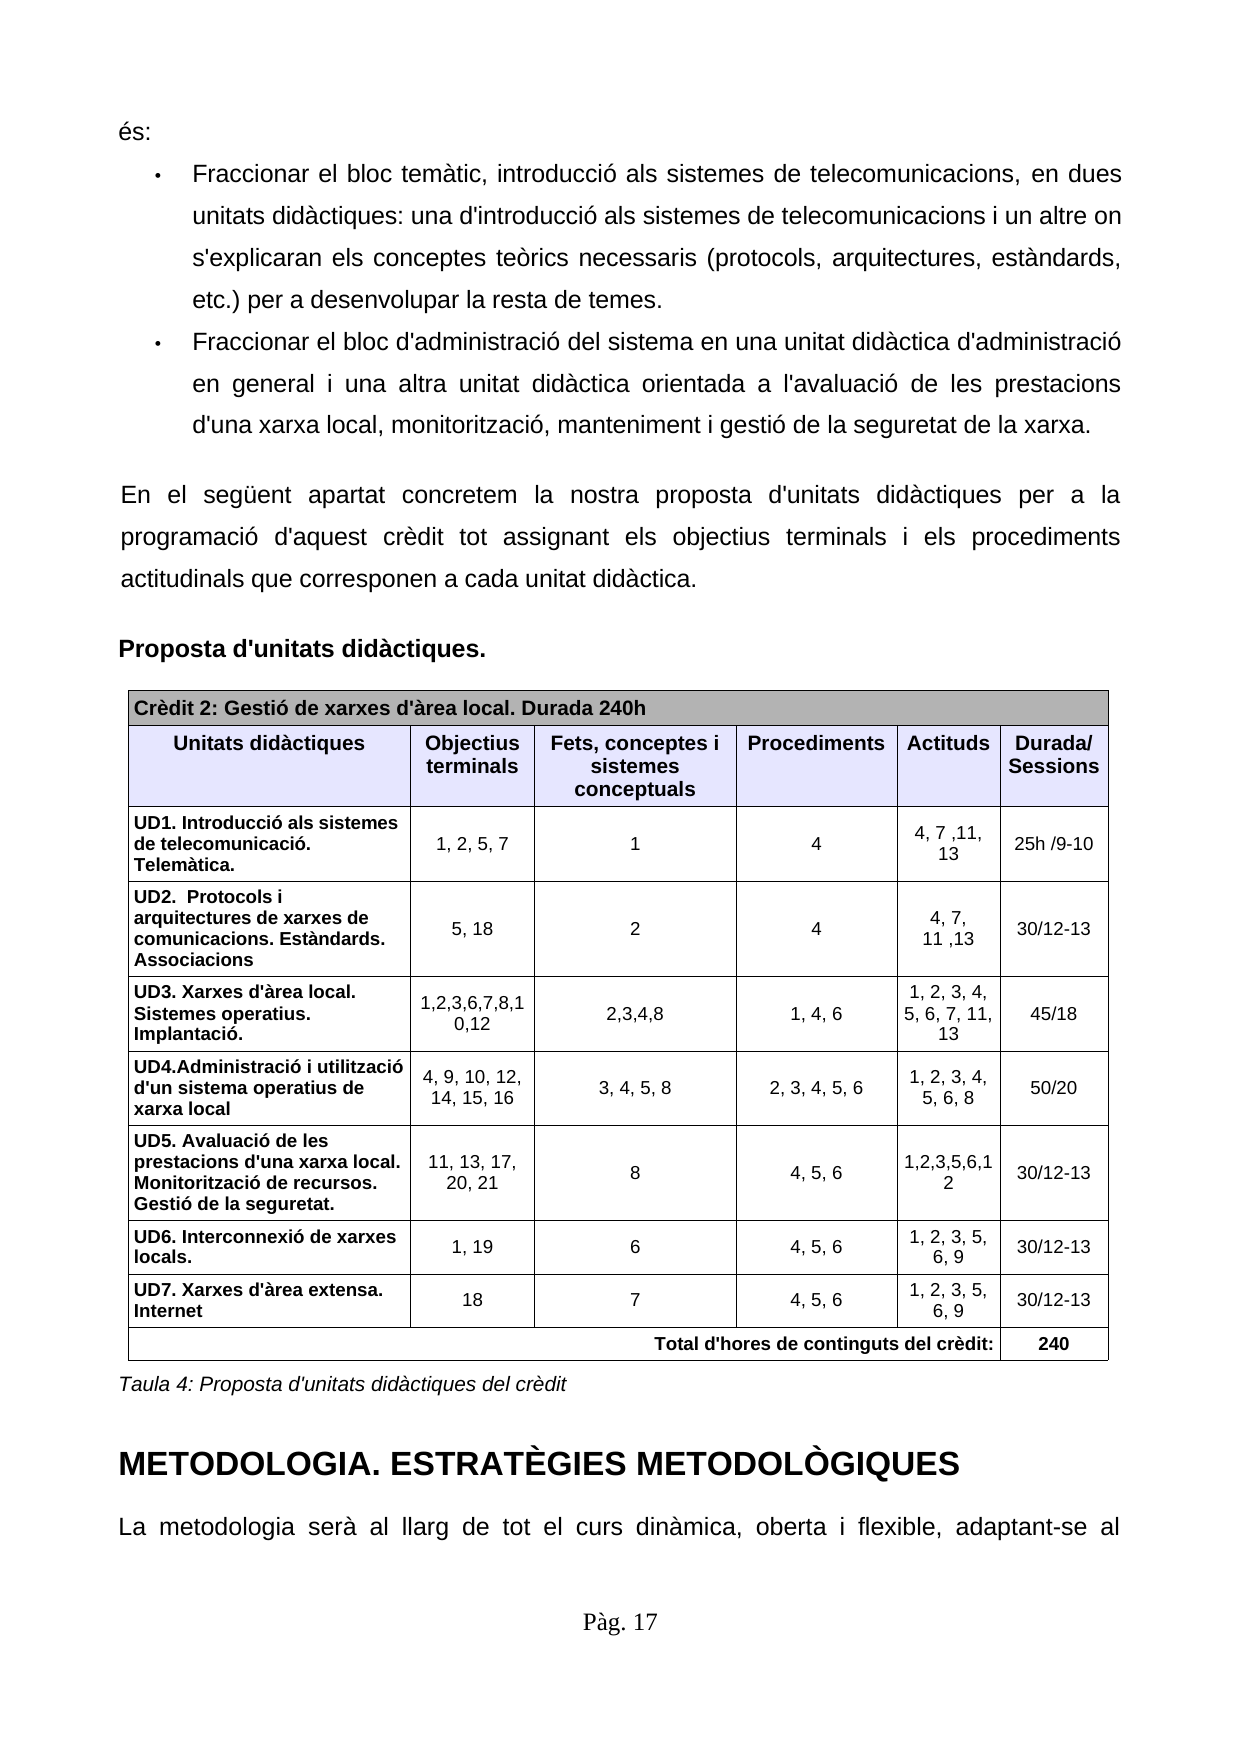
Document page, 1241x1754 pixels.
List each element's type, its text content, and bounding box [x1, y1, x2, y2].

table_cell 1,2,3,6,7,8,10,12 [411, 977, 534, 1051]
table_cell 30/12-13 [1001, 1275, 1108, 1327]
table_cell 45/18 [1001, 977, 1108, 1051]
text és: [118, 118, 1122, 146]
table_cell Objectius terminals [411, 726, 534, 806]
table_cell 4, 7, 11 ,13 [898, 882, 1000, 976]
table_cell 3, 4, 5, 8 [535, 1052, 736, 1125]
table_cell 11, 13, 17, 20, 21 [411, 1126, 534, 1220]
list En el següent apartat concretem la nostra proposta d'unitats didàctiques per a la programació d'aquest crèdit tot assignant els objectius terminals i els procediments actitudinals que corresponen a cada unitat didàctica. [83, 481, 1122, 593]
table_cell 8 [535, 1126, 736, 1220]
table_cell 4 [737, 807, 897, 881]
table_cell 6 [535, 1221, 736, 1274]
table_cell 1, 2, 5, 7 [411, 807, 534, 881]
table_cell 4, 5, 6 [737, 1221, 897, 1274]
table_cell 4, 7 ,11, 13 [898, 807, 1000, 881]
table_cell UD2. Protocols i arquitectures de xarxes de comunicacions. Estàndards. Associacions [129, 882, 410, 976]
table_cell UD5. Avaluació de les prestacions d'una xarxa local. Monitorització de recursos. Gestió de la seguretat. [129, 1126, 410, 1220]
table_cell 2 [535, 882, 736, 976]
table_cell 4, 5, 6 [737, 1126, 897, 1220]
table_cell 7 [535, 1275, 736, 1327]
table_cell 30/12-13 [1001, 882, 1108, 976]
table_cell Durada/ Sessions [1001, 726, 1108, 806]
table_cell 1, 2, 3, 4, 5, 6, 7, 11, 13 [898, 977, 1000, 1051]
table_cell 4, 5, 6 [737, 1275, 897, 1327]
text La metodologia serà al llarg de tot el curs dinàmica, oberta i flexible, adaptant-se al [118, 1513, 1122, 1541]
table_cell 2,3,4,8 [535, 977, 736, 1051]
table_cell UD7. Xarxes d'àrea extensa. Internet [129, 1275, 410, 1327]
table_cell 30/12-13 [1001, 1126, 1108, 1220]
table_cell 18 [411, 1275, 534, 1327]
table_cell Unitats didàctiques [129, 726, 410, 806]
table_cell 1, 2, 3, 5, 6, 9 [898, 1275, 1000, 1327]
table_cell 1,2,3,5,6,12 [898, 1126, 1000, 1220]
table_cell 50/20 [1001, 1052, 1108, 1125]
table_cell Total d'hores de continguts del crèdit: [129, 1328, 1000, 1359]
table_cell UD1. Introducció als sistemes de telecomunicació. Telemàtica. [129, 807, 410, 881]
table_cell 4, 9, 10, 12, 14, 15, 16 [411, 1052, 534, 1125]
table_cell 30/12-13 [1001, 1221, 1108, 1274]
table_cell 1, 19 [411, 1221, 534, 1274]
table_cell 1, 4, 6 [737, 977, 897, 1051]
table_cell 240 [1001, 1328, 1108, 1359]
subtitle METODOLOGIA. ESTRATÈGIES METODOLÒGIQUES [118, 1444, 1122, 1482]
list Fraccionar el bloc d'administració del sistema en una unitat didàctica d'administració en general i una altra unitat didàctica orientada a l'avaluació de les prestacions d'una xarxa local, monitorització, manteniment i gestió de la seguretat de la xarxa. [154, 327, 1122, 439]
table_cell 4 [737, 882, 897, 976]
table_cell 1, 2, 3, 4, 5, 6, 8 [898, 1052, 1000, 1125]
table_cell UD3. Xarxes d'àrea local. Sistemes operatius. Implantació. [129, 977, 410, 1051]
text Proposta d'unitats didàctiques. [118, 634, 1122, 662]
table_cell 25h /9-10 [1001, 807, 1108, 881]
text Taula 4: Proposta d'unitats didàctiques del crèdit [118, 1372, 1122, 1395]
table_cell UD4.Administració i utilització d'un sistema operatius de xarxa local [129, 1052, 410, 1125]
table_cell 2, 3, 4, 5, 6 [737, 1052, 897, 1125]
table_cell Actituds [898, 726, 1000, 806]
table_cell 1 [535, 807, 736, 881]
table_header Crèdit 2: Gestió de xarxes d'àrea local. Durada 240h [129, 691, 1108, 725]
table_cell Procediments [737, 726, 897, 806]
list Fraccionar el bloc temàtic, introducció als sistemes de telecomunicacions, en dues unitats didàctiques: una d'introducció als sistemes de telecomunicacions i un altre on s'explicaran els conceptes teòrics necessaris (protocols, arquitectures, estàndards, etc.) per a desenvolupar la resta de temes. [154, 160, 1122, 313]
table_cell Fets, conceptes i sistemes conceptuals [535, 726, 736, 806]
table_cell 5, 18 [411, 882, 534, 976]
table_cell UD6. Interconnexió de xarxes locals. [129, 1221, 410, 1274]
table_cell 1, 2, 3, 5, 6, 9 [898, 1221, 1000, 1274]
